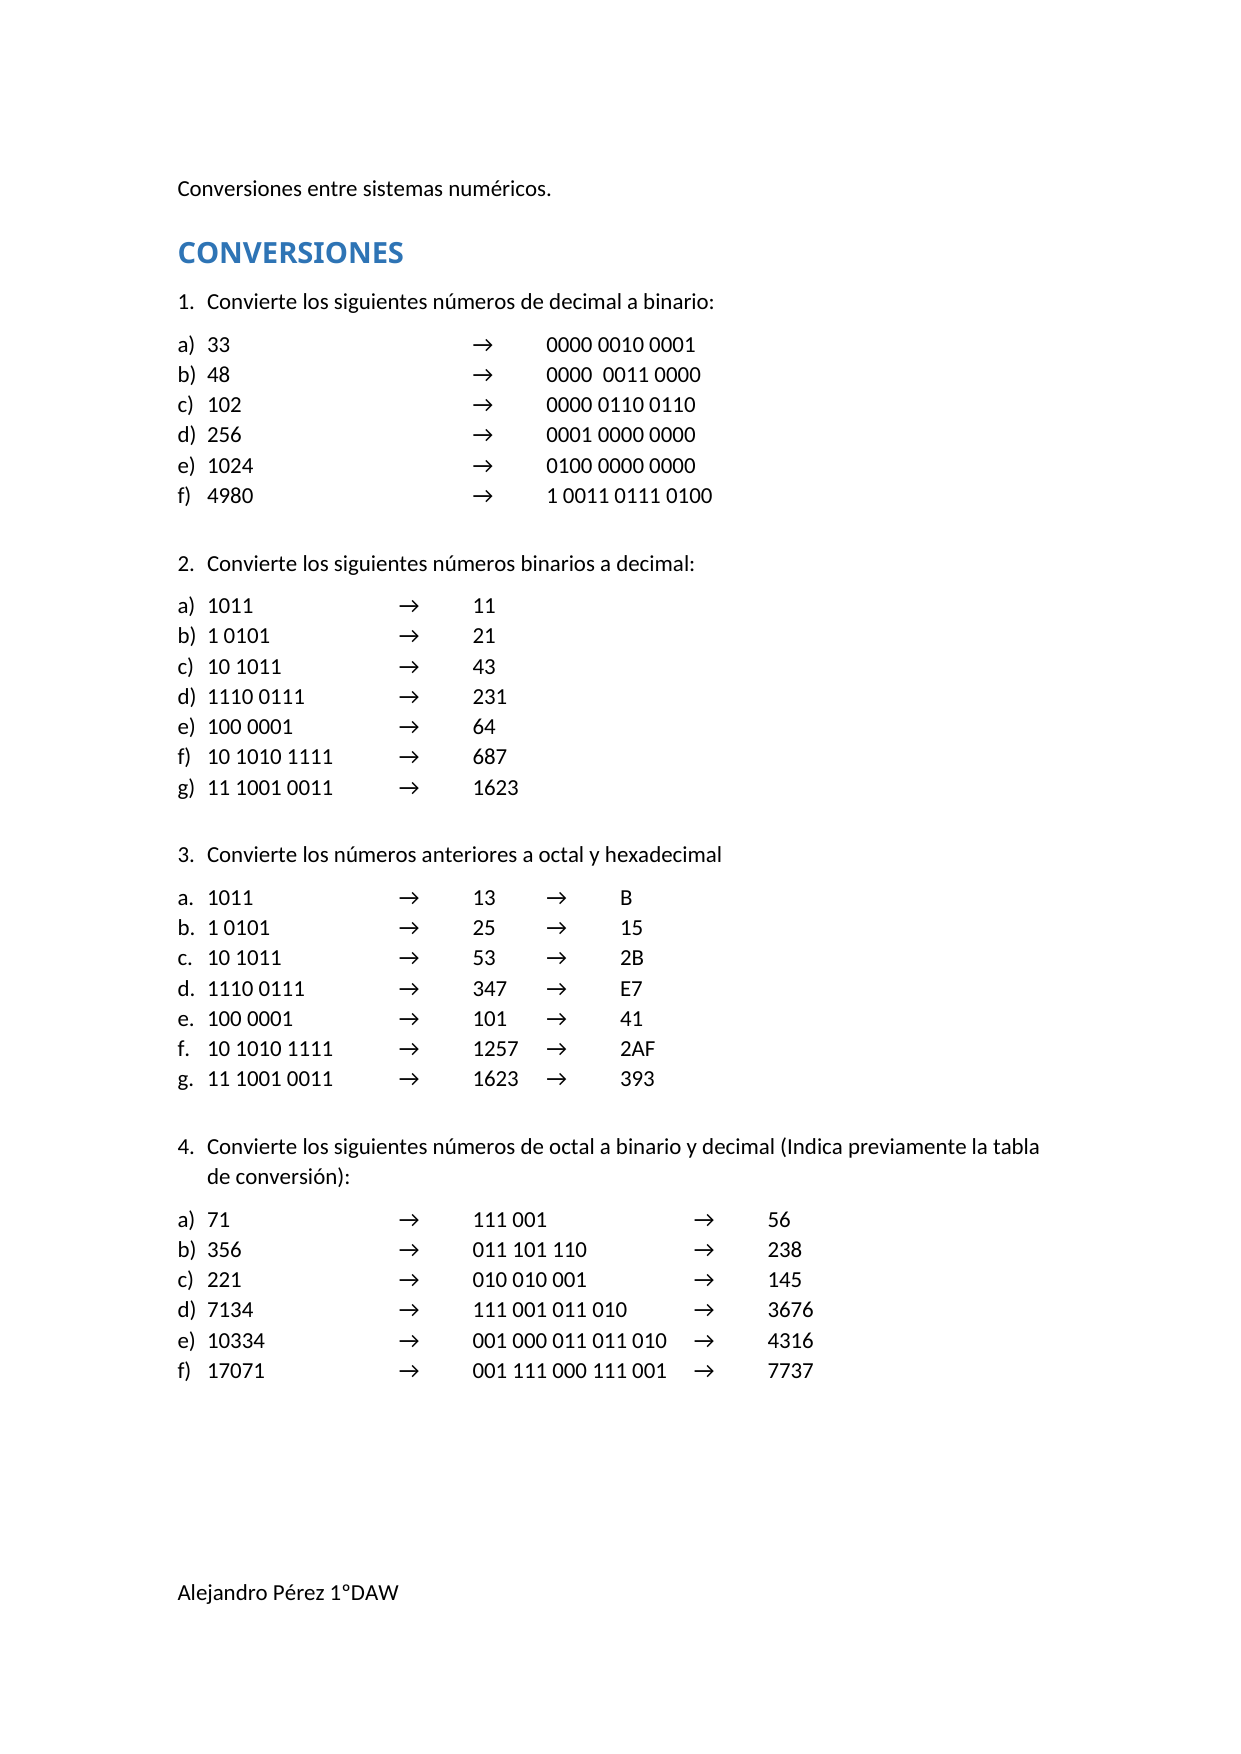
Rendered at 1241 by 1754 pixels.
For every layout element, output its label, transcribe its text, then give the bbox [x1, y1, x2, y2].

list 10 1011 → 53 → 2B [177, 943, 1063, 971]
list Convierte los siguientes números de decimal a binario: [177, 287, 1063, 315]
list 11 1001 0011 → 1623 [177, 773, 1063, 801]
list 10 1010 1111 → 687 [177, 742, 1063, 770]
list Convierte los números anteriores a octal y hexadecimal [177, 840, 1063, 868]
list 1110 0111 → 231 [177, 682, 1063, 710]
list Convierte los siguientes números de octal a binario y decimal (Indica previamente la tabla de conversión): [177, 1132, 1063, 1190]
subtitle CONVERSIONES [177, 232, 1063, 272]
list 33 → 0000 0010 0001 [177, 330, 1063, 358]
list 256 → 0001 0000 0000 [177, 421, 1063, 448]
list 1 0101 → 21 [177, 622, 1063, 649]
list 221 → 010 010 001 → 145 [177, 1265, 1063, 1293]
list 1 0101 → 25 → 15 [177, 913, 1063, 941]
list 1024 → 0100 0000 0000 [177, 451, 1063, 479]
list 1011 → 13 → B [177, 883, 1063, 911]
list 10 1010 1111 → 1257 → 2AF [177, 1034, 1063, 1062]
list 17071 → 001 111 000 111 001 → 7737 [177, 1356, 1063, 1384]
list 1011 → 11 [177, 591, 1063, 619]
list 100 0001 → 101 → 41 [177, 1004, 1063, 1032]
list 7134 → 111 001 011 010 → 3676 [177, 1296, 1063, 1323]
list Convierte los siguientes números binarios a decimal: [177, 549, 1063, 577]
list 4980 → 1 0011 0111 0100 [177, 481, 1063, 509]
list 10 1011 → 43 [177, 652, 1063, 680]
list 11 1001 0011 → 1623 → 393 [177, 1064, 1063, 1092]
list 1110 0111 → 347 → E7 [177, 974, 1063, 1002]
list 102 → 0000 0110 0110 [177, 390, 1063, 418]
list 71 → 111 001 → 56 [177, 1205, 1063, 1233]
list 356 → 011 101 110 → 238 [177, 1235, 1063, 1263]
list 10334 → 001 000 011 011 010 → 4316 [177, 1326, 1063, 1354]
list 48 → 0000 0011 0000 [177, 360, 1063, 388]
list 100 0001 → 64 [177, 712, 1063, 740]
